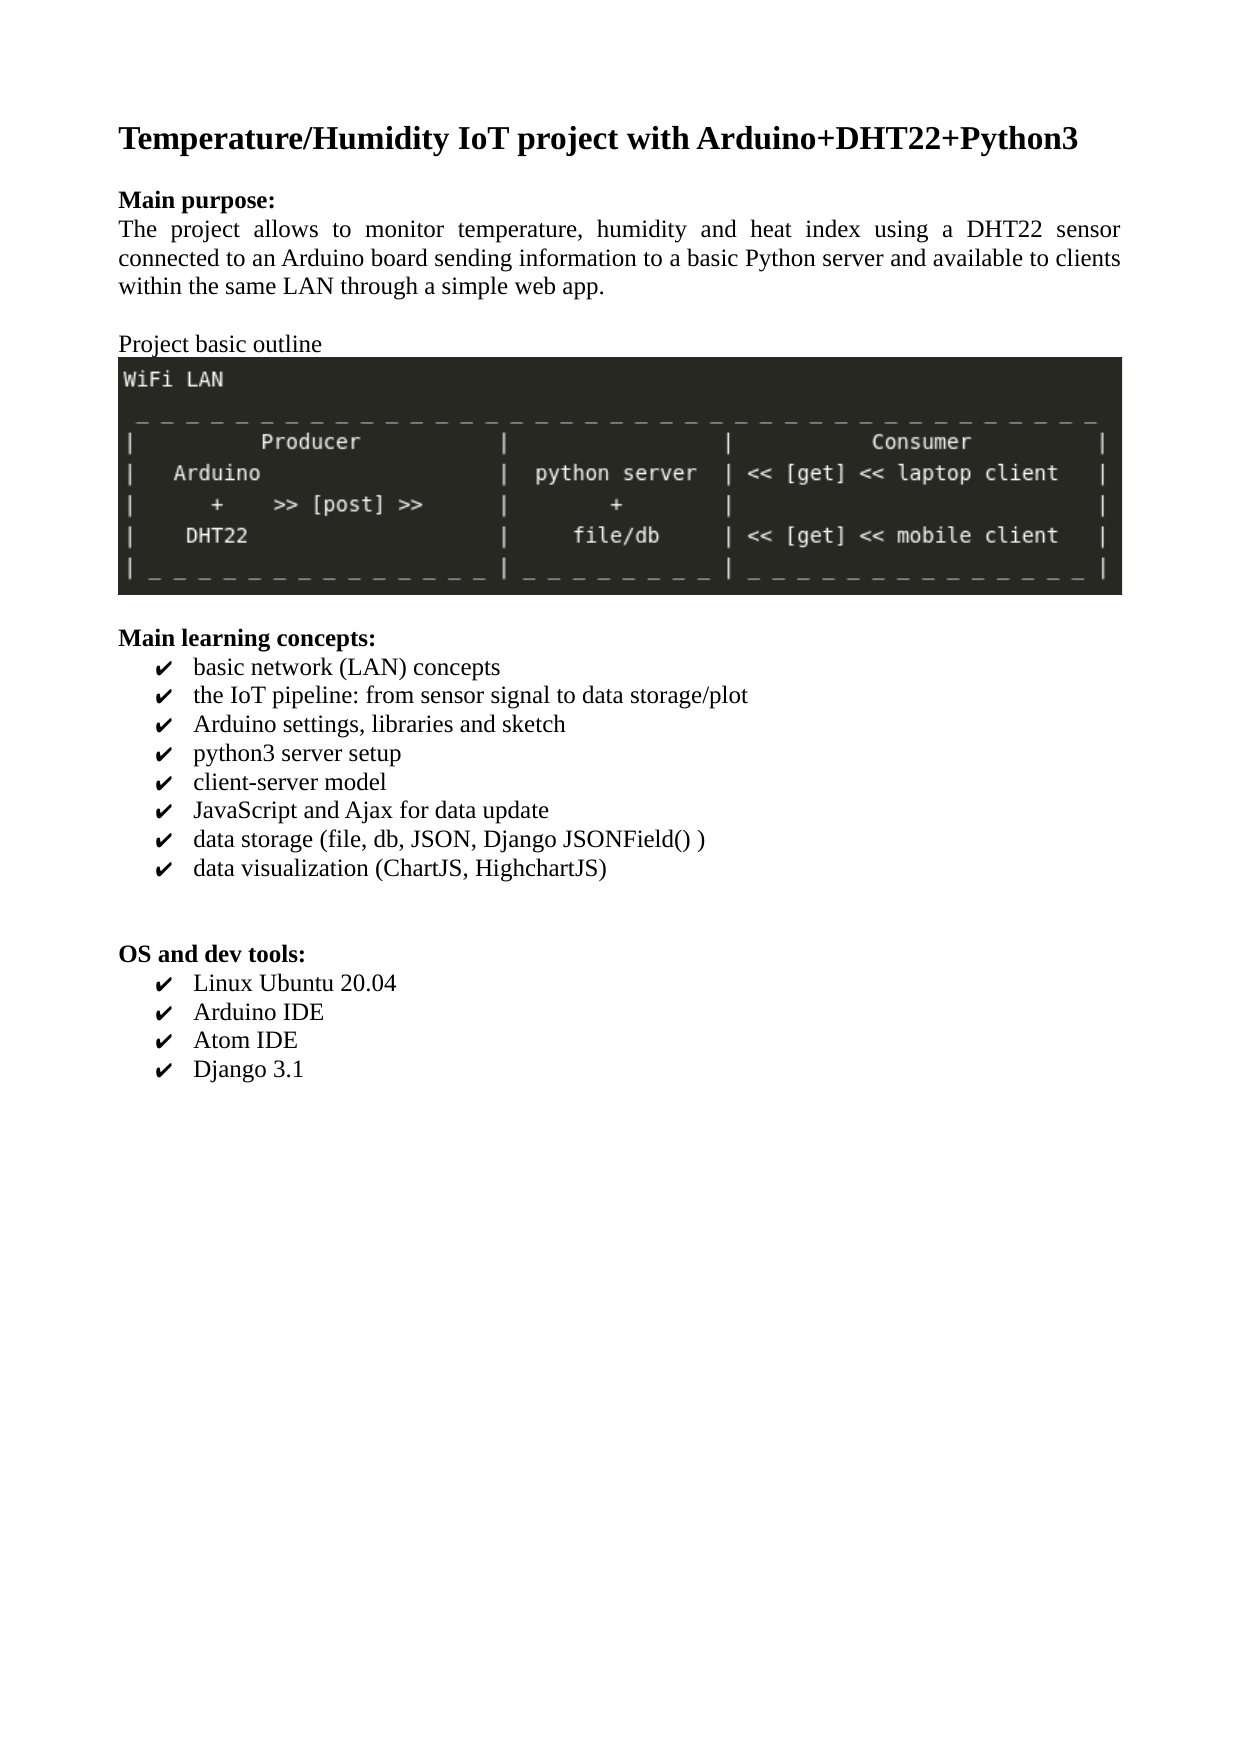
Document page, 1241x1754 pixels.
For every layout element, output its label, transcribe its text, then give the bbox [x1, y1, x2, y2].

text OS and dev tools: [118, 939, 1122, 968]
list Django 3.1 [156, 1054, 1122, 1083]
text Main purpose: [118, 185, 1122, 214]
list data storage (file, db, JSON, Django JSONField() ) [156, 824, 1122, 853]
list data visualization (ChartJS, HighchartJS) [156, 853, 1122, 882]
list the IoT pipeline: from sensor signal to data storage/plot [156, 681, 1122, 709]
list python3 server setup [156, 738, 1122, 767]
text The project allows to monitor temperature, humidity and heat index using a DHT22 sensor connected to an Arduino board sending information to a basic Python server and available to clients within the same LAN through a simple web app. [118, 214, 1122, 300]
list Atom IDE [156, 1026, 1122, 1054]
list Linux Ubuntu 20.04 [156, 968, 1122, 997]
list basic network (LAN) concepts [156, 652, 1122, 681]
list Arduino settings, libraries and sketch [156, 709, 1122, 738]
picture [118, 357, 1123, 595]
text Project basic outline [118, 329, 1122, 357]
text Main learning concepts: [118, 623, 1122, 652]
text Temperature/Humidity IoT project with Arduino+DHT22+Python3 [118, 118, 1122, 156]
list Arduino IDE [156, 997, 1122, 1026]
list client-server model [156, 767, 1122, 796]
list JavaScript and Ajax for data update [156, 796, 1122, 824]
